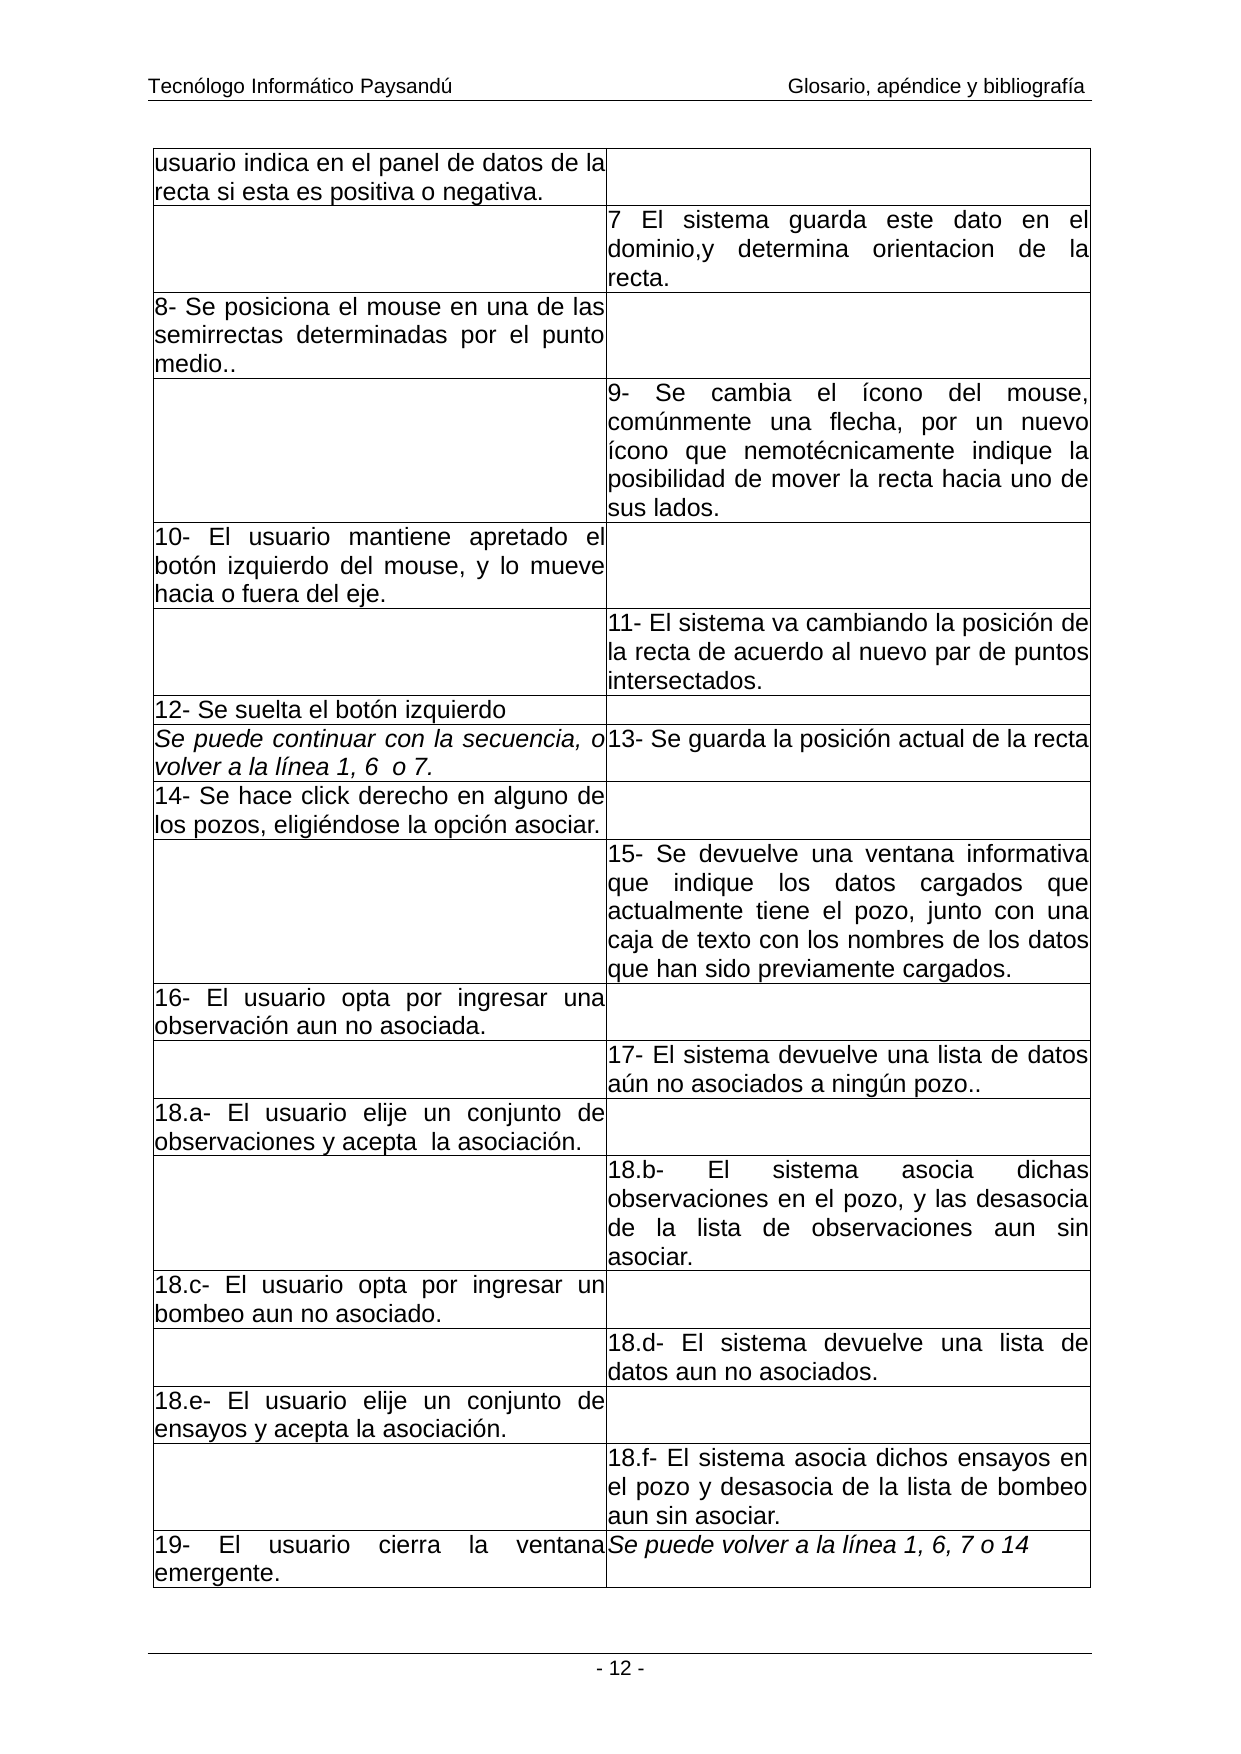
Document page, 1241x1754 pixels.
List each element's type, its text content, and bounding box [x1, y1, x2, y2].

table_cell 18.f- El sistema asocia dichos ensayos en el pozo y desasocia de la lista de bombeo aun sin asociar. [607, 1444, 1090, 1529]
table_cell 18.c- El usuario opta por ingresar un bombeo aun no asociado. [154, 1271, 606, 1328]
table_cell [154, 206, 606, 292]
table_cell 10- El usuario mantiene apretado el botón izquierdo del mouse, y lo mueve hacia o fuera del eje. [154, 523, 606, 608]
table_cell 13- Se guarda la posición actual de la recta [607, 725, 1090, 781]
table_cell 14- Se hace click derecho en alguno de los pozos, eligiéndose la opción asociar. [154, 782, 606, 839]
table_cell [607, 696, 1090, 723]
table_cell [154, 1329, 606, 1386]
table_cell [607, 1387, 1090, 1443]
table_cell Se puede volver a la línea 1, 6, 7 o 14 [607, 1531, 1090, 1587]
table_cell [154, 1041, 606, 1098]
table_cell [607, 984, 1090, 1040]
table_cell [607, 782, 1090, 839]
table_cell [154, 379, 606, 522]
table_cell 7 El sistema guarda este dato en el dominio,y determina orientacion de la recta. [607, 206, 1090, 292]
table_cell 15- Se devuelve una ventana informativa que indique los datos cargados que actualmente tiene el pozo, junto con una caja de texto con los nombres de los datos que han sido previamente cargados. [607, 840, 1090, 982]
table_cell [607, 523, 1090, 608]
table_cell 9- Se cambia el ícono del mouse, comúnmente una flecha, por un nuevo ícono que nemotécnicamente indique la posibilidad de mover la recta hacia uno de sus lados. [607, 379, 1090, 522]
table_cell [607, 1099, 1090, 1155]
table_cell [607, 1271, 1090, 1328]
table_cell [607, 293, 1090, 378]
table_cell 17- El sistema devuelve una lista de datos aún no asociados a ningún pozo.. [607, 1041, 1090, 1098]
table_cell 12- Se suelta el botón izquierdo [154, 696, 606, 723]
table_cell 18.b- El sistema asocia dichas observaciones en el pozo, y las desasocia de la lista de observaciones aun sin asociar. [607, 1156, 1090, 1270]
table_cell 16- El usuario opta por ingresar una observación aun no asociada. [154, 984, 606, 1040]
table_cell [154, 840, 606, 982]
table_cell 8- Se posiciona el mouse en una de las semirrectas determinadas por el punto medio.. [154, 293, 606, 378]
table_cell [154, 1156, 606, 1270]
table_cell 11- El sistema va cambiando la posición de la recta de acuerdo al nuevo par de puntos intersectados. [607, 609, 1090, 694]
table_cell [154, 1444, 606, 1529]
table_cell 18.a- El usuario elije un conjunto de observaciones y acepta la asociación. [154, 1099, 606, 1155]
table_cell 18.e- El usuario elije un conjunto de ensayos y acepta la asociación. [154, 1387, 606, 1443]
table_cell usuario indica en el panel de datos de la recta si esta es positiva o negativa. [154, 149, 606, 205]
table_cell [154, 609, 606, 694]
table_cell 18.d- El sistema devuelve una lista de datos aun no asociados. [607, 1329, 1090, 1386]
table_cell 19- El usuario cierra la ventana emergente. [154, 1531, 606, 1587]
table_cell Se puede continuar con la secuencia, o volver a la línea 1, 6 o 7. [154, 725, 606, 781]
table_cell [607, 149, 1090, 205]
